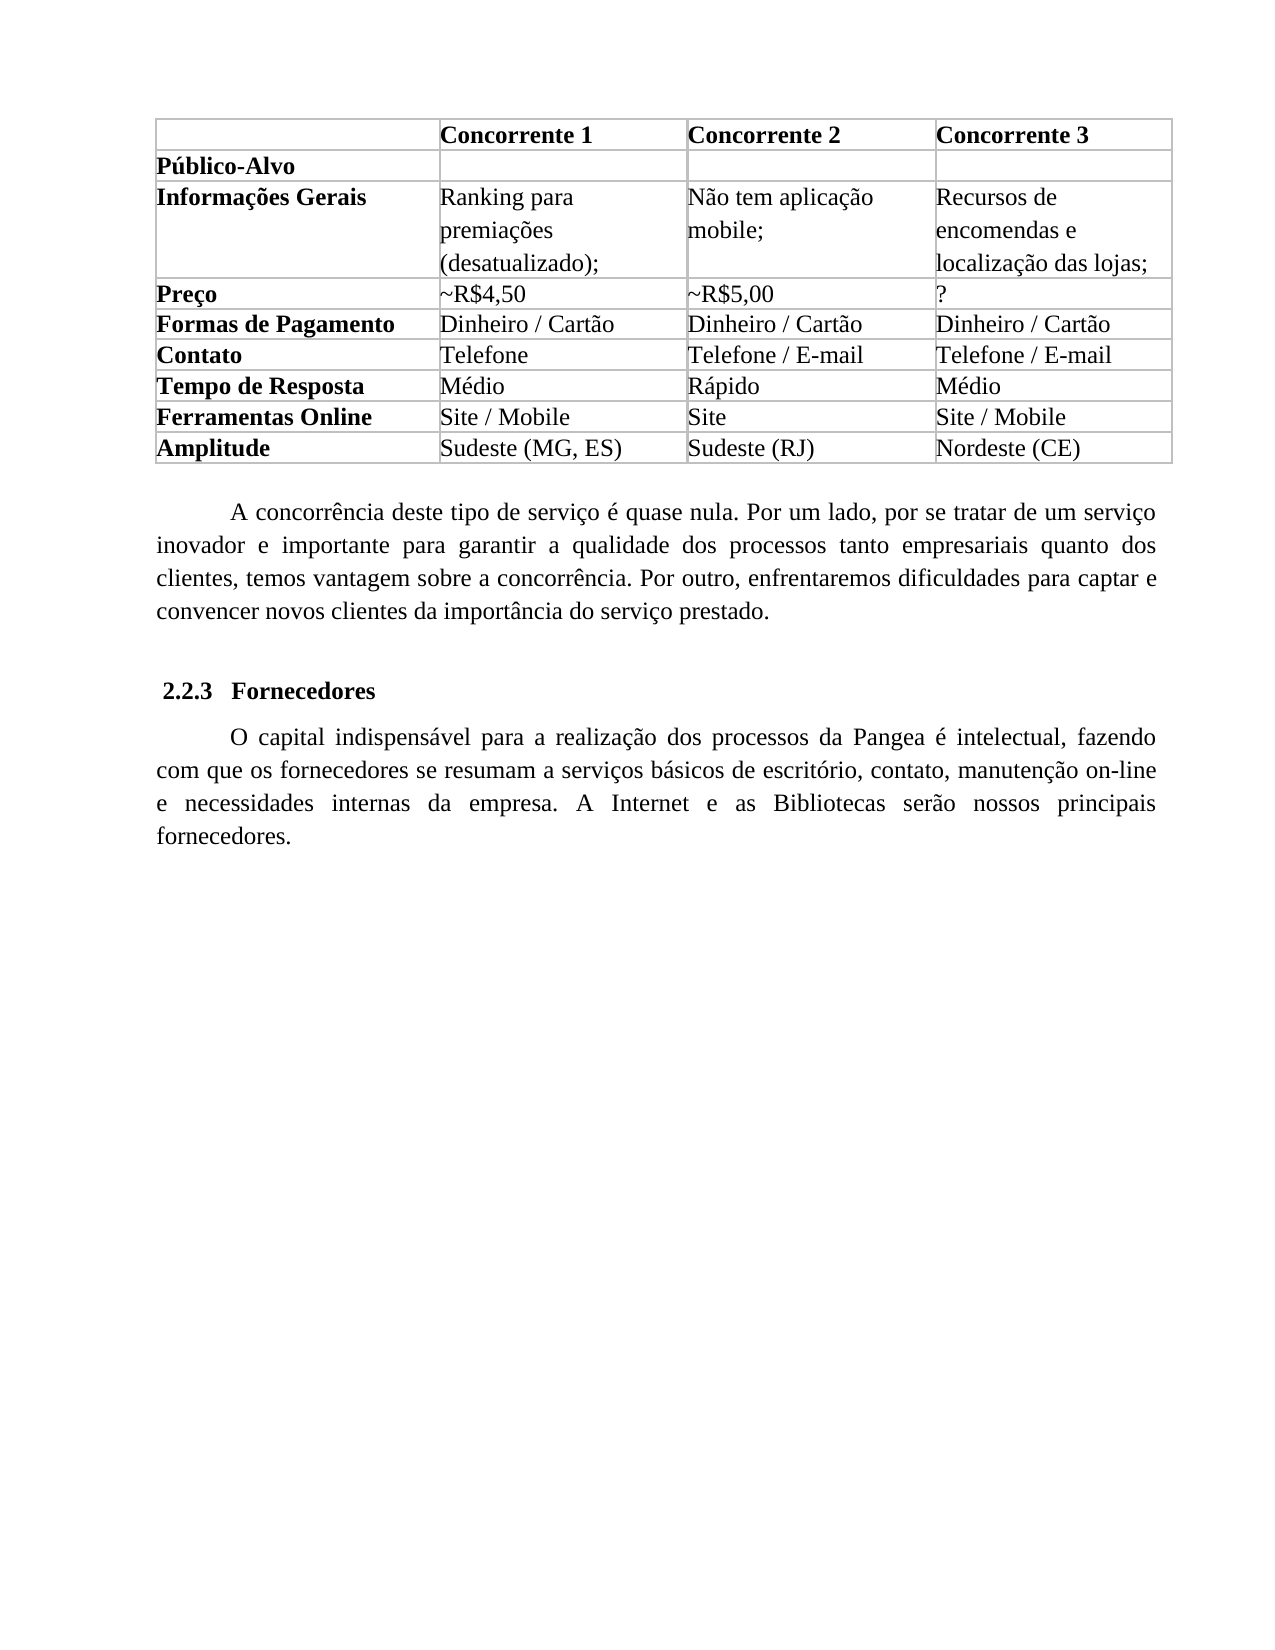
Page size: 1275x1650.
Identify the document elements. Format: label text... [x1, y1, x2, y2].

text A concorrência deste tipo de serviço é quase nula. Por um lado, por se tratar de um serviço inovador e importante para garantir a qualidade dos processos tanto empresariais quanto dos clientes, temos vantagem sobre a concorrência. Por outro, enfrentaremos dificuldades para captar e convencer novos clientes da importância do serviço prestado. [156, 497, 1158, 624]
table_cell Informações Gerais [157, 182, 439, 277]
table_cell [937, 151, 1171, 180]
table_cell Contato [157, 340, 439, 369]
table_cell Nordeste (CE) [937, 433, 1171, 462]
table_cell Telefone / E-mail [937, 340, 1171, 369]
table_cell Ferramentas Online [157, 402, 439, 431]
table_cell Sudeste (MG, ES) [441, 433, 686, 462]
table_header [157, 120, 439, 149]
table_cell Público-Alvo [157, 151, 439, 180]
table_cell Site [689, 402, 935, 431]
table_header Concorrente 1 [441, 120, 686, 149]
table_cell Dinheiro / Cartão [441, 310, 686, 338]
table_cell Preço [157, 279, 439, 307]
table_cell [441, 151, 686, 180]
table_cell Médio [937, 371, 1171, 400]
table_cell Rápido [689, 371, 935, 400]
table_header Concorrente 3 [937, 120, 1171, 149]
table_cell Telefone / E-mail [689, 340, 935, 369]
table_cell Dinheiro / Cartão [689, 310, 935, 338]
table_cell Site / Mobile [441, 402, 686, 431]
table_cell Sudeste (RJ) [689, 433, 935, 462]
table_cell Formas de Pagamento [157, 310, 439, 338]
table_cell Tempo de Resposta [157, 371, 439, 400]
table_cell [689, 151, 935, 180]
table_cell Site / Mobile [937, 402, 1171, 431]
table_cell Telefone [441, 340, 686, 369]
text O capital indispensável para a realização dos processos da Pangea é intelectual, fazendo com que os fornecedores se resumam a serviços básicos de escritório, contato, manutenção on-line e necessidades internas da empresa. A Internet e as Bibliotecas serão nossos principais fornecedores. [156, 722, 1158, 850]
subtitle Fornecedores [156, 676, 1158, 705]
table_cell Recursos de encomendas e localização das lojas; [937, 182, 1171, 277]
table_cell Não tem aplicação mobile; [689, 182, 935, 277]
table_cell Dinheiro / Cartão [937, 310, 1171, 338]
table_cell ~R$5,00 [689, 279, 935, 307]
table_cell ? [937, 279, 1171, 307]
table_cell Ranking para premiações (desatualizado); [441, 182, 686, 277]
table_cell Médio [441, 371, 686, 400]
table_header Concorrente 2 [689, 120, 935, 149]
table_cell Amplitude [157, 433, 439, 462]
table_cell ~R$4,50 [441, 279, 686, 307]
